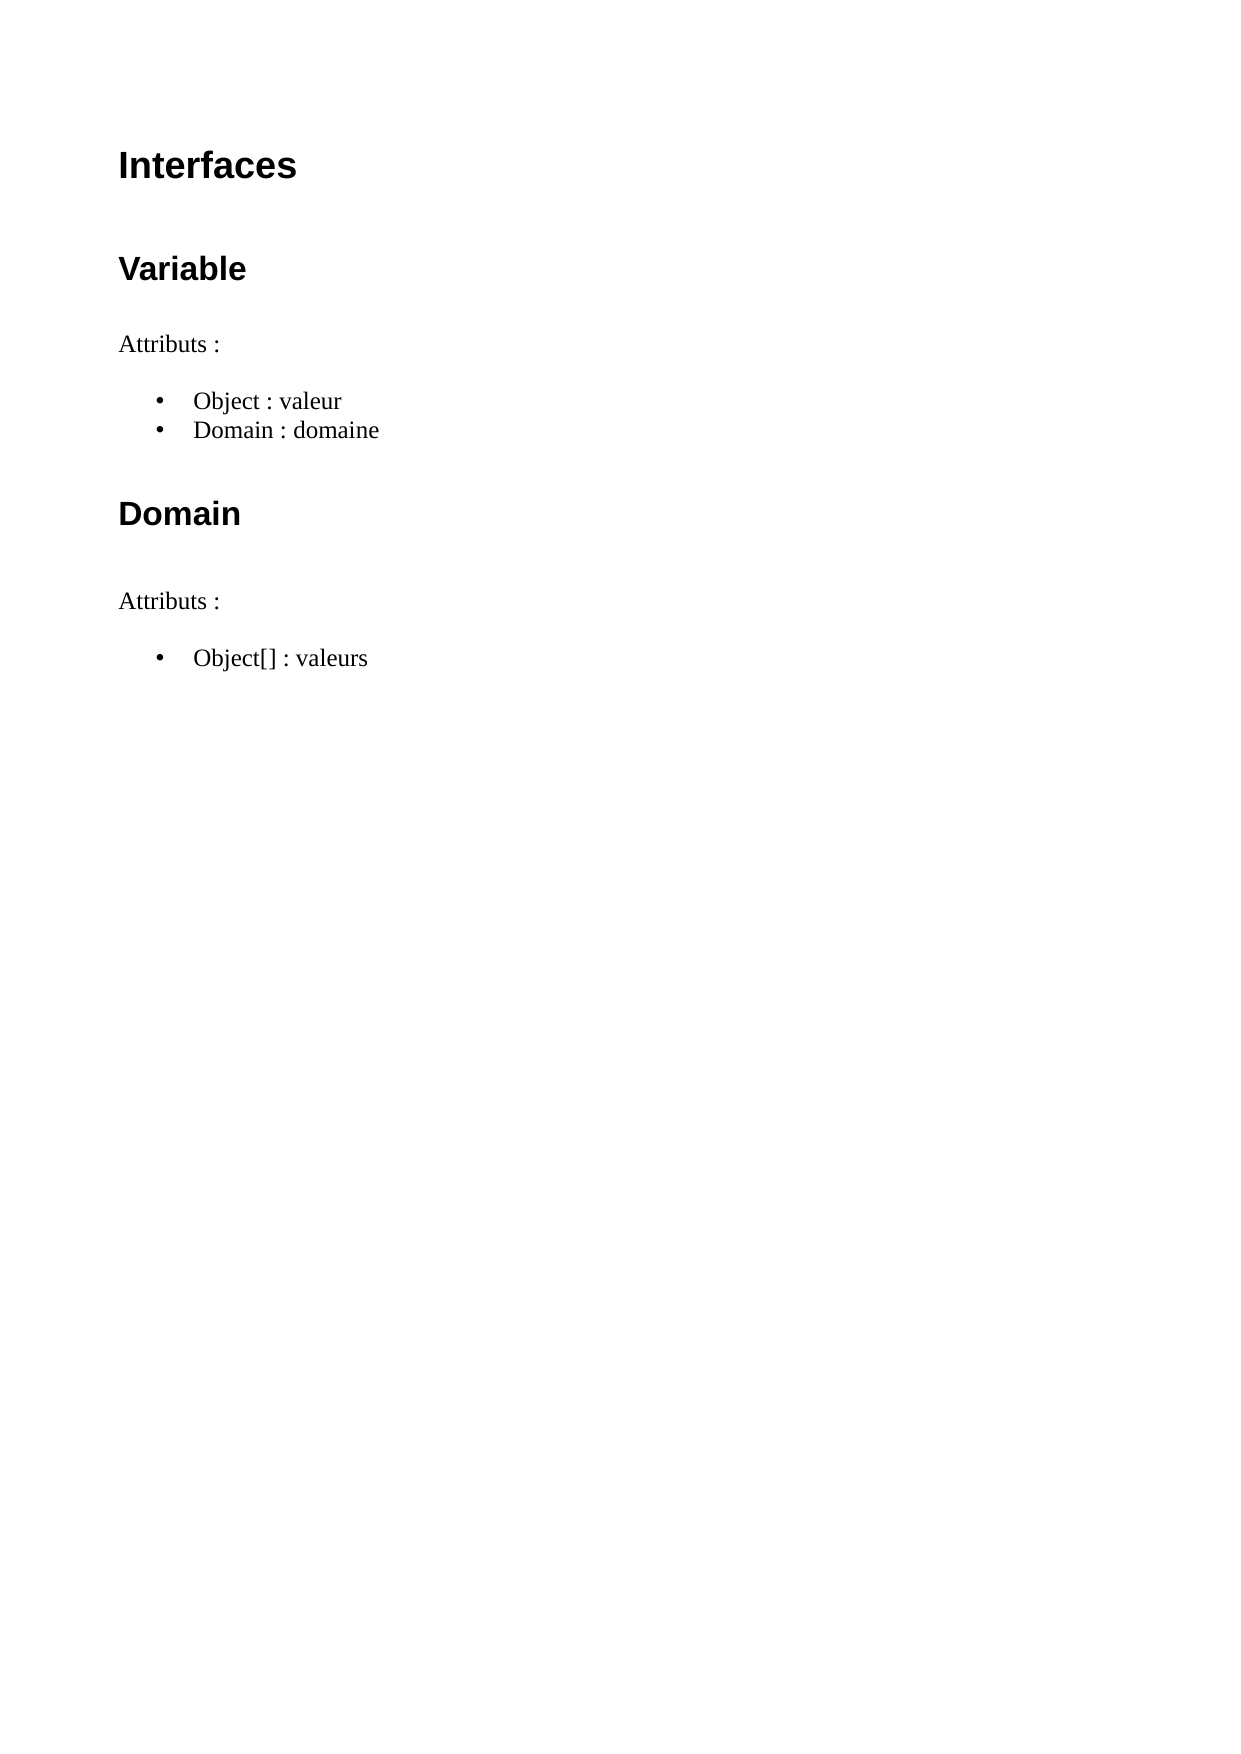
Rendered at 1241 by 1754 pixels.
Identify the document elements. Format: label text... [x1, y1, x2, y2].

subtitle Variable [118, 249, 1122, 287]
subtitle Interfaces [118, 143, 1122, 187]
list Domain : domaine [156, 415, 1122, 444]
subtitle Domain [118, 493, 1122, 532]
list Object : valeur [156, 386, 1122, 415]
text Attributs : [118, 586, 1122, 614]
list Object[] : valeurs [156, 643, 1122, 672]
text Attributs : [118, 329, 1122, 357]
